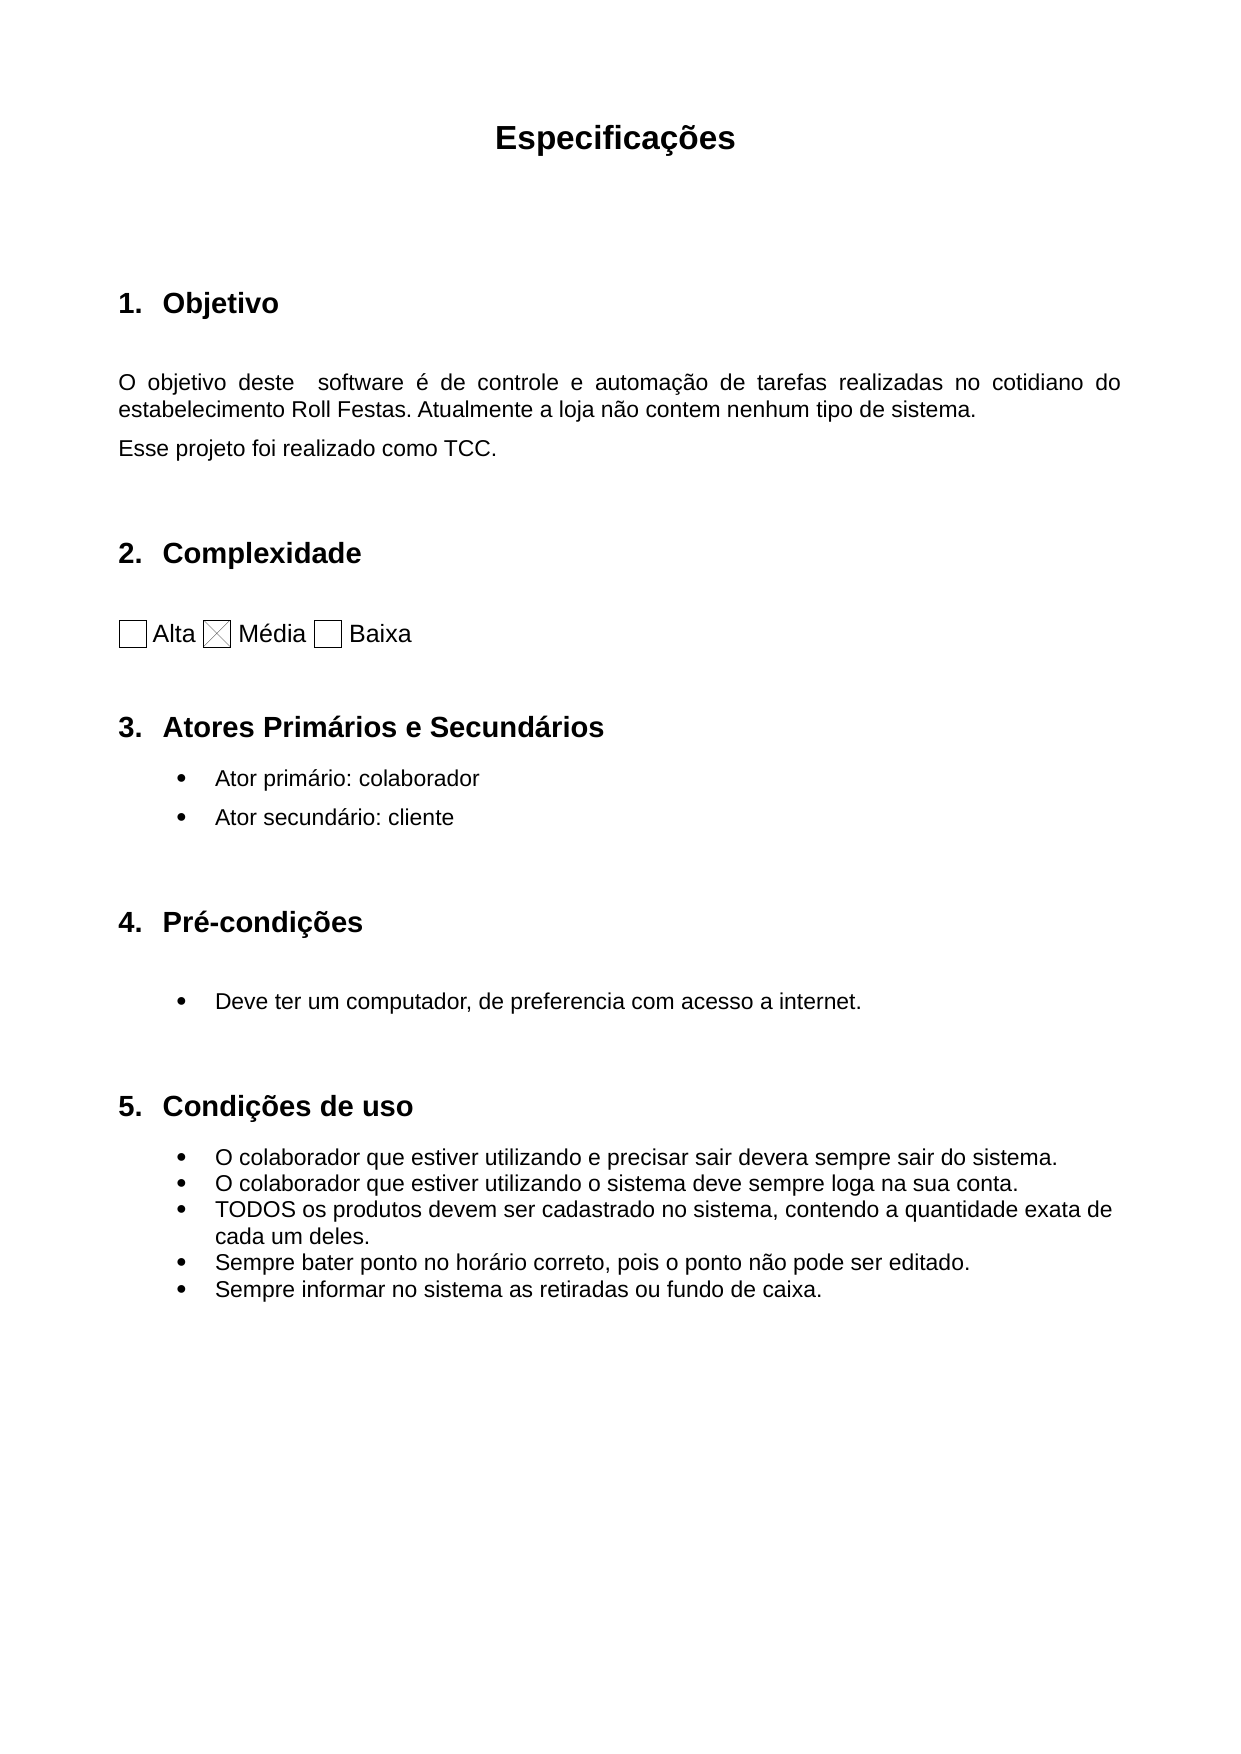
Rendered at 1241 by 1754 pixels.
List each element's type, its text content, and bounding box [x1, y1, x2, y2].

list O colaborador que estiver utilizando e precisar sair devera sempre sair do sistema. [177, 1144, 1122, 1170]
text Esse projeto foi realizado como TCC. [118, 434, 1122, 461]
subtitle Complexidade [118, 536, 1122, 598]
subtitle Condições de uso [118, 1089, 1122, 1123]
list O colaborador que estiver utilizando o sistema deve sempre loga na sua conta. [177, 1170, 1122, 1196]
subtitle Pré-condições [118, 905, 1122, 967]
list Ator secundário: cliente [177, 803, 1122, 830]
list Sempre bater ponto no horário correto, pois o ponto não pode ser editado. [177, 1249, 1122, 1276]
subtitle Atores Primários e Secundários [118, 710, 1122, 744]
list Deve ter um computador, de preferencia com acesso a internet. [177, 988, 1122, 1014]
list Ator primário: colaborador [177, 765, 1122, 791]
subtitle Objetivo [118, 286, 1122, 348]
list TODOS os produtos devem ser cadastrado no sistema, contendo a quantidade exata de cada um deles. [177, 1196, 1122, 1249]
title Especificações [118, 118, 1122, 157]
list Sempre informar no sistema as retiradas ou fundo de caixa. [177, 1276, 1122, 1302]
text O objetivo deste software é de controle e automação de tarefas realizadas no cotidiano do estabelecimento Roll Festas. Atualmente a loja não contem nenhum tipo de sistema. [118, 369, 1122, 422]
text Alta Média Baixa [118, 619, 1122, 648]
